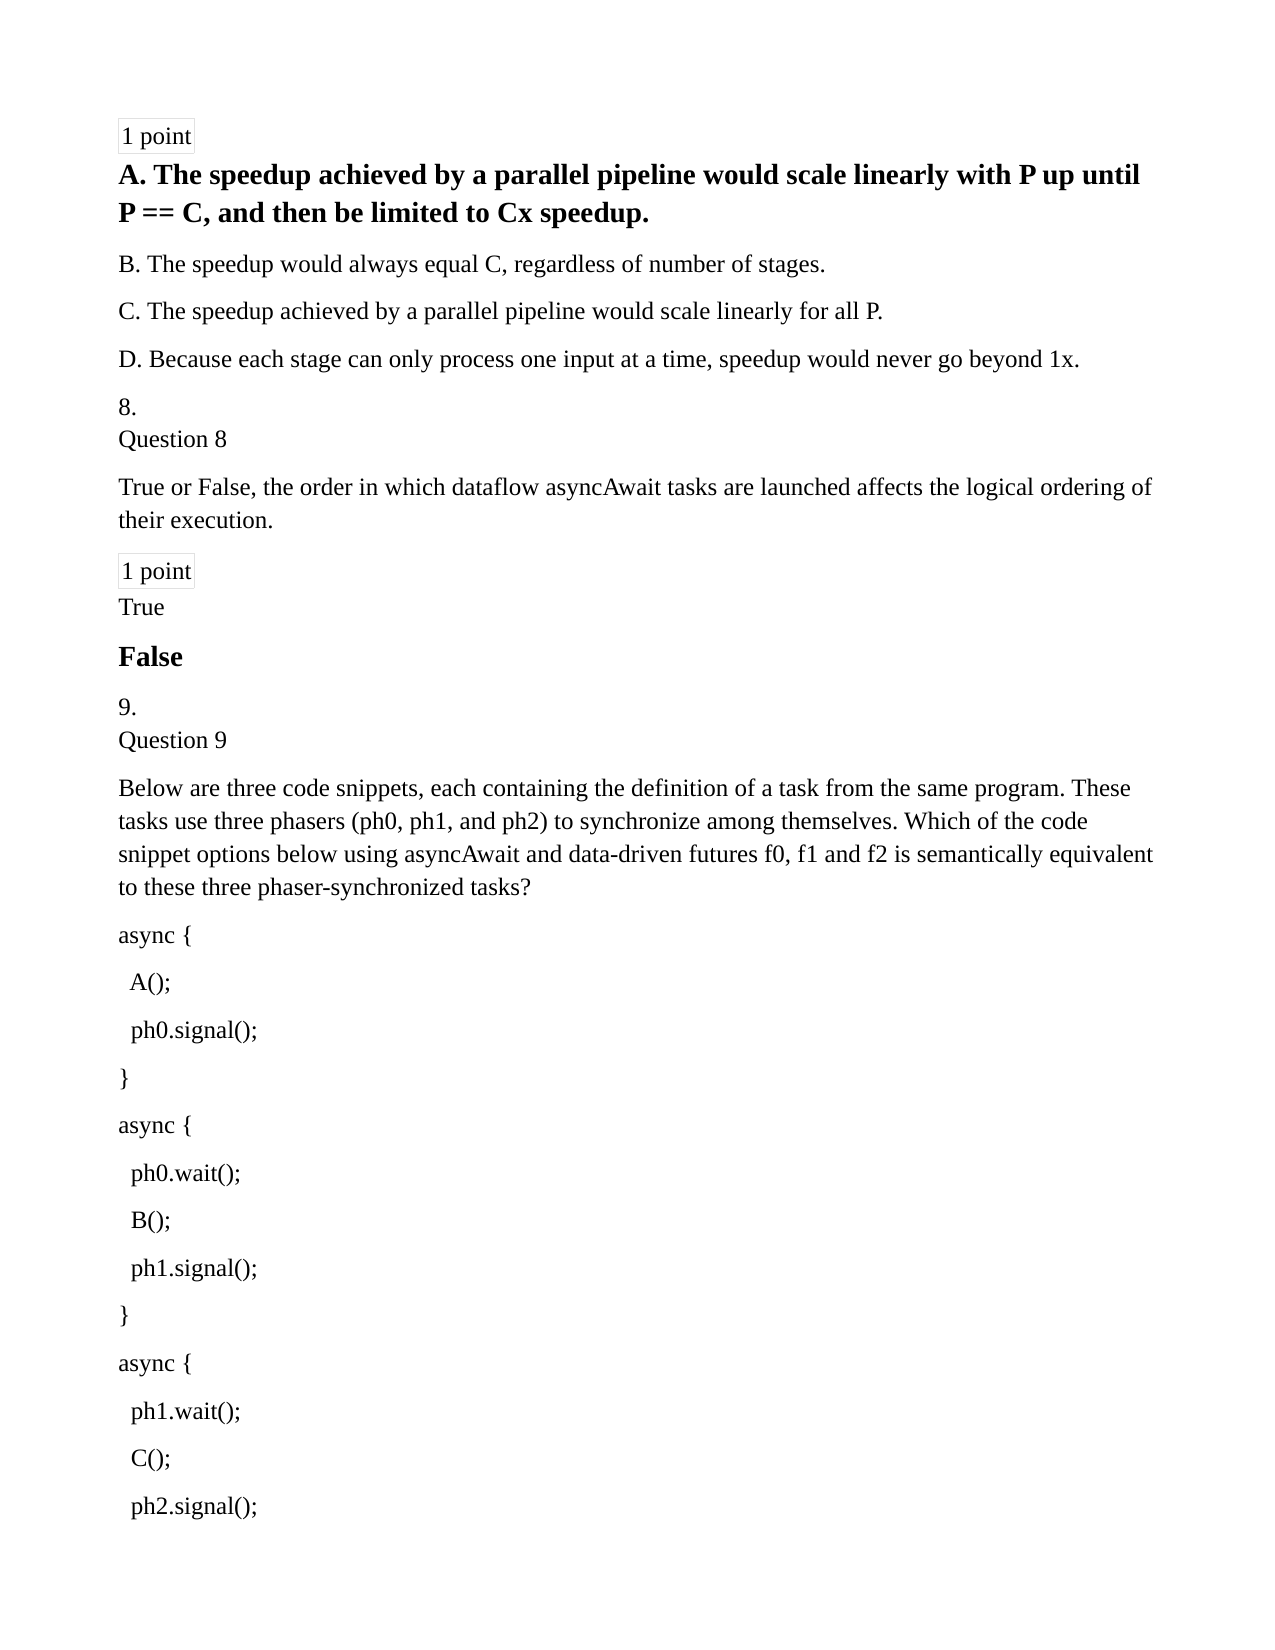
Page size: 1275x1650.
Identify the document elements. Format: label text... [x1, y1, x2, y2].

text True or False, the order in which dataflow asyncAwait tasks are launched affects the logical ordering of their execution. [118, 472, 1157, 534]
text C(); [118, 1443, 1157, 1472]
text 8. [118, 392, 1157, 420]
text Question 8 [118, 424, 1157, 453]
text A. The speedup achieved by a parallel pipeline would scale linearly with P up until P == C, and then be limited to Cx speedup. [118, 157, 1157, 229]
text ph1.wait(); [118, 1396, 1157, 1424]
text async { [118, 920, 1157, 948]
text 9. [118, 692, 1157, 721]
text async { [118, 1110, 1157, 1139]
text } [118, 1063, 1157, 1091]
text } [118, 1301, 1157, 1329]
text ph2.signal(); [118, 1491, 1157, 1520]
text ph0.signal(); [118, 1015, 1157, 1044]
text Below are three code snippets, each containing the definition of a task from the same program. These tasks use three phasers (ph0, ph1, and ph2) to synchronize among themselves. Which of the code snippet options below using asyncAwait and data-driven futures f0, f1 and f2 is semantically equivalent to these three phaser-synchronized tasks? [118, 773, 1157, 901]
text C. The speedup achieved by a parallel pipeline would scale linearly for all P. [118, 296, 1157, 325]
text Question 9 [118, 726, 1157, 754]
text 1 point [119, 119, 194, 153]
text 1 point [119, 554, 194, 588]
text D. Because each stage can only process one input at a time, speedup would never go beyond 1x. [118, 344, 1157, 373]
text True [118, 592, 1157, 621]
text ph1.signal(); [118, 1253, 1157, 1282]
text B(); [118, 1205, 1157, 1234]
text ph0.wait(); [118, 1158, 1157, 1187]
text A(); [118, 967, 1157, 996]
text B. The speedup would always equal C, regardless of number of stages. [118, 249, 1157, 277]
text False [118, 639, 1157, 673]
text async { [118, 1348, 1157, 1377]
text [195, 553, 1157, 588]
text [195, 118, 1157, 153]
